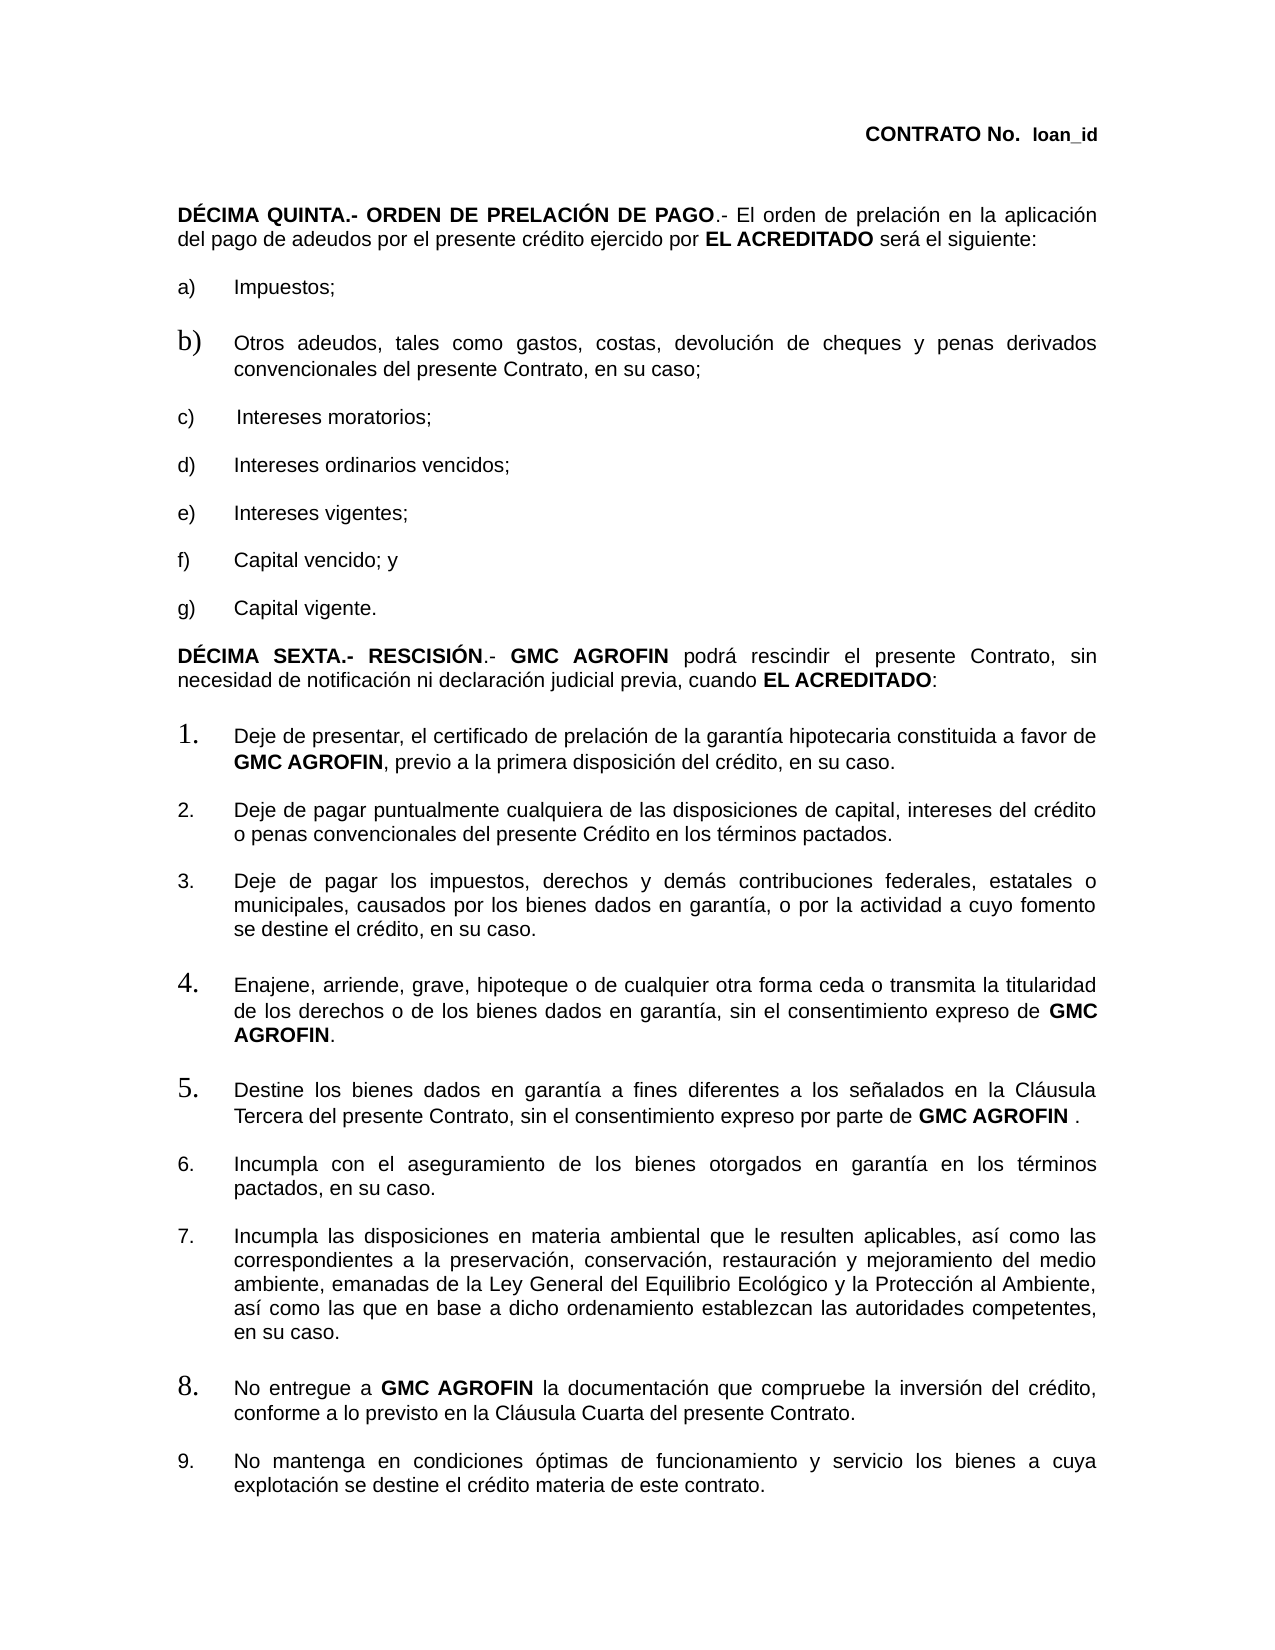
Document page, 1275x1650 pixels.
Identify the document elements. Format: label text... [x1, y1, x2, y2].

list Intereses moratorios; [177, 404, 1098, 428]
list Otros adeudos, tales como gastos, costas, devolución de cheques y penas derivados convencionales del presente Contrato, en su caso; [177, 323, 1098, 381]
list Enajene, arriende, grave, hipoteque o de cualquier otra forma ceda o transmita la titularidad de los derechos o de los bienes dados en garantía, sin el consentimiento expreso de GMC AGROFIN. [177, 965, 1098, 1047]
list No entregue a GMC AGROFIN la documentación que compruebe la inversión del crédito, conforme a lo previsto en la Cláusula Cuarta del presente Contrato. [177, 1368, 1098, 1425]
list Intereses ordinarios vencidos; [177, 452, 1098, 476]
list Destine los bienes dados en garantía a fines diferentes a los señalados en la Cláusula Tercera del presente Contrato, sin el consentimiento expreso por parte de GMC AGROFIN . [177, 1071, 1098, 1128]
list Impuestos; [177, 275, 1098, 299]
list Capital vencido; y [177, 548, 1098, 572]
text DÉCIMA QUINTA.- ORDEN DE PRELACIÓN DE PAGO.- El orden de prelación en la aplicación del pago de adeudos por el presente crédito ejercido por EL ACREDITADO será el siguiente: [177, 203, 1098, 251]
list Deje de pagar los impuestos, derechos y demás contribuciones federales, estatales o municipales, causados por los bienes dados en garantía, o por la actividad a cuyo fomento se destine el crédito, en su caso. [177, 869, 1098, 941]
list Deje de pagar puntualmente cualquiera de las disposiciones de capital, intereses del crédito o penas convencionales del presente Crédito en los términos pactados. [177, 797, 1098, 845]
list No mantenga en condiciones óptimas de funcionamiento y servicio los bienes a cuya explotación se destine el crédito materia de este contrato. [177, 1449, 1098, 1497]
list Capital vigente. [177, 596, 1098, 620]
list Deje de presentar, el certificado de prelación de la garantía hipotecaria constituida a favor de GMC AGROFIN, previo a la primera disposición del crédito, en su caso. [177, 716, 1098, 773]
list Incumpla con el aseguramiento de los bienes otorgados en garantía en los términos pactados, en su caso. [177, 1152, 1098, 1200]
text DÉCIMA SEXTA.- RESCISIÓN.- GMC AGROFIN podrá rescindir el presente Contrato, sin necesidad de notificación ni declaración judicial previa, cuando EL ACREDITADO: [177, 644, 1098, 692]
list Intereses vigentes; [177, 500, 1098, 524]
list Incumpla las disposiciones en materia ambiental que le resulten aplicables, así como las correspondientes a la preservación, conservación, restauración y mejoramiento del medio ambiente, emanadas de la Ley General del Equilibrio Ecológico y la Protección al Ambiente, así como las que en base a dicho ordenamiento establezcan las autoridades competentes, en su caso. [177, 1224, 1098, 1344]
